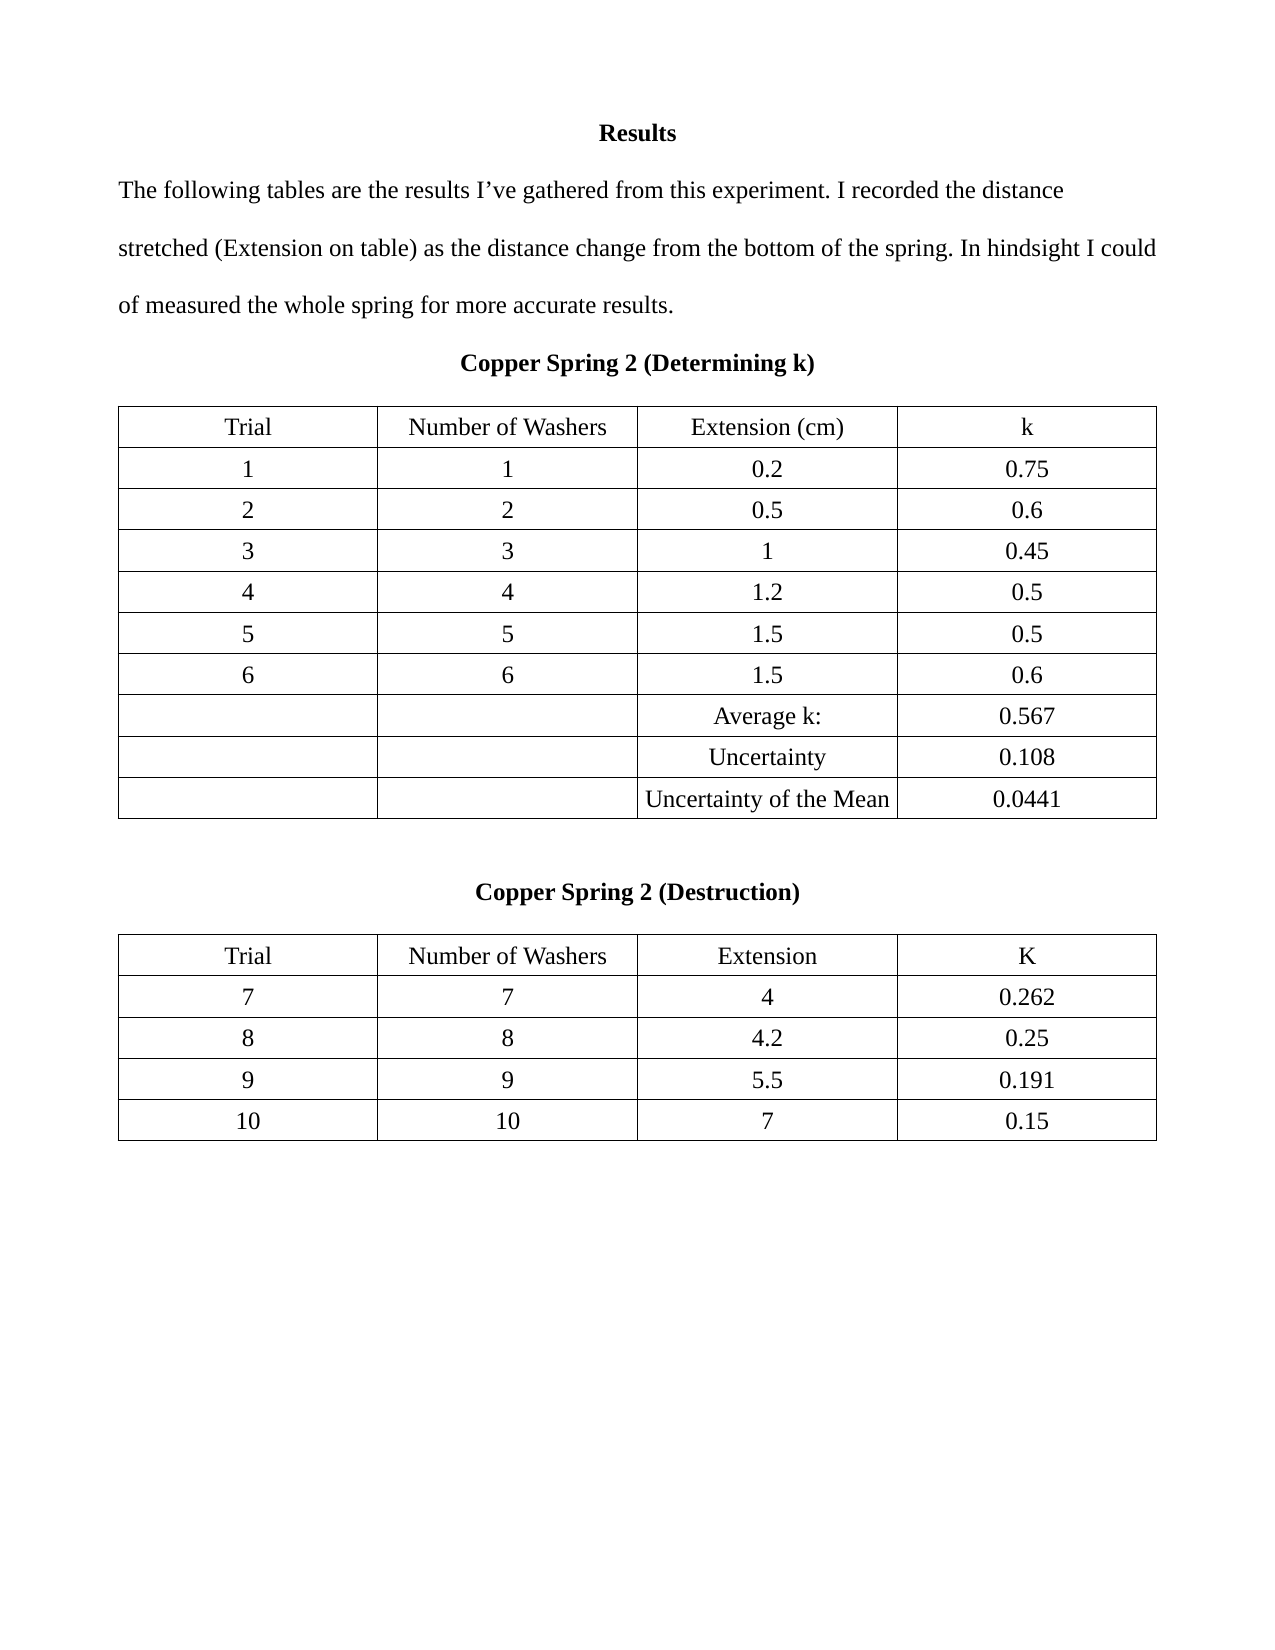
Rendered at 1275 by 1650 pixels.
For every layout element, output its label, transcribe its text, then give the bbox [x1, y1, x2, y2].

table_cell [119, 737, 377, 777]
table_cell 0.191 [898, 1059, 1156, 1099]
table_cell 6 [378, 654, 637, 694]
table_cell 0.45 [898, 530, 1156, 571]
table_cell 1.5 [638, 654, 897, 694]
table_cell Uncertainty [638, 737, 897, 777]
table_cell 10 [119, 1100, 377, 1140]
table_cell 9 [119, 1059, 377, 1099]
table_cell [378, 778, 637, 818]
table_cell 5 [119, 613, 377, 653]
table_cell 0.6 [898, 489, 1156, 529]
table_cell 4 [378, 572, 637, 612]
table_cell 6 [119, 654, 377, 694]
table_cell 4.2 [638, 1018, 897, 1058]
table_cell 1.5 [638, 613, 897, 653]
text Results [118, 118, 1157, 147]
table_cell 1.2 [638, 572, 897, 612]
table_cell [119, 778, 377, 818]
table_cell [378, 737, 637, 777]
table_cell 0.75 [898, 448, 1156, 488]
text Copper Spring 2 (Determining k) [118, 348, 1157, 377]
table_header Extension [638, 935, 897, 975]
table_cell 0.108 [898, 737, 1156, 777]
table_cell 7 [638, 1100, 897, 1140]
table_header Trial [119, 935, 377, 975]
table_cell 5.5 [638, 1059, 897, 1099]
table_cell 8 [119, 1018, 377, 1058]
table_cell 0.262 [898, 976, 1156, 1017]
table_cell 7 [119, 976, 377, 1017]
table_cell 8 [378, 1018, 637, 1058]
table_header k [898, 407, 1156, 447]
table_cell 3 [378, 530, 637, 571]
table_cell 3 [119, 530, 377, 571]
table_cell 9 [378, 1059, 637, 1099]
table_header Trial [119, 407, 377, 447]
table_cell 10 [378, 1100, 637, 1140]
table_cell 2 [119, 489, 377, 529]
table_cell 4 [119, 572, 377, 612]
table_cell 0.5 [898, 572, 1156, 612]
table_cell 0.5 [638, 489, 897, 529]
table_cell 0.567 [898, 695, 1156, 736]
text The following tables are the results I’ve gathered from this experiment. I recorded the distance stretched (Extension on table) as the distance change from the bottom of the spring. In hindsight I could of measured the whole spring for more accurate results. [118, 176, 1157, 319]
table_header K [898, 935, 1156, 975]
table_cell 0.15 [898, 1100, 1156, 1140]
table_cell 1 [378, 448, 637, 488]
table_header Number of Washers [378, 407, 637, 447]
table_cell 0.0441 [898, 778, 1156, 818]
table_cell 1 [638, 530, 897, 571]
table_cell 1 [119, 448, 377, 488]
text Copper Spring 2 (Destruction) [118, 877, 1157, 905]
table_cell 0.2 [638, 448, 897, 488]
table_cell Average k: [638, 695, 897, 736]
table_cell 0.25 [898, 1018, 1156, 1058]
table_cell 4 [638, 976, 897, 1017]
table_cell 5 [378, 613, 637, 653]
table_cell [378, 695, 637, 736]
table_header Extension (cm) [638, 407, 897, 447]
table_cell 7 [378, 976, 637, 1017]
table_cell 2 [378, 489, 637, 529]
table_cell 0.5 [898, 613, 1156, 653]
table_cell 0.6 [898, 654, 1156, 694]
table_cell Uncertainty of the Mean [638, 778, 897, 818]
table_cell [119, 695, 377, 736]
table_header Number of Washers [378, 935, 637, 975]
